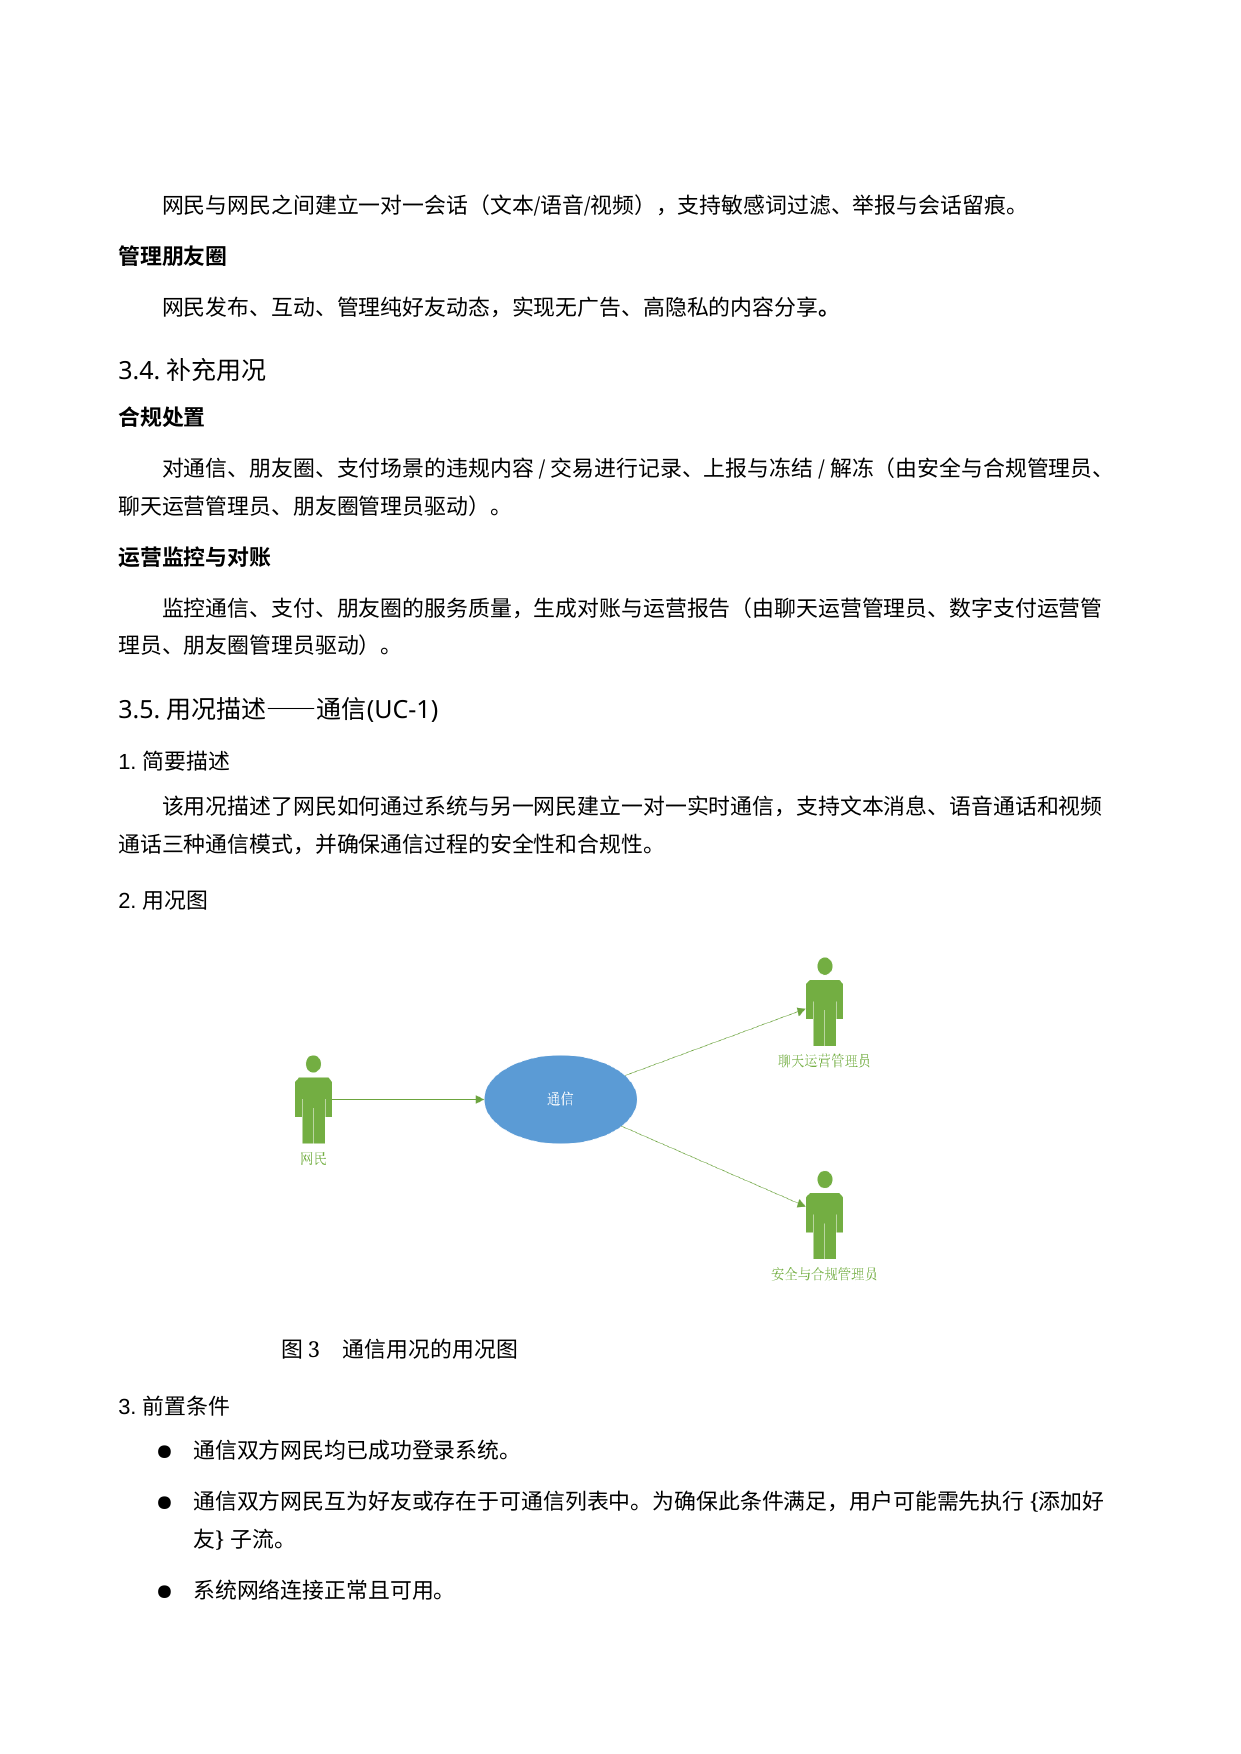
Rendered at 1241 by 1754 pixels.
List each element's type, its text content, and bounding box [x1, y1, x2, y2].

subtitle 简要描述 [118, 744, 1122, 776]
list 系统网络连接正常且可用。 [156, 1573, 1122, 1605]
text 管理朋友圈 [118, 239, 1122, 270]
picture [248, 937, 888, 1314]
text 运营监控与对账 [118, 540, 1122, 571]
text 网民与网民之间建立一对一会话（文本/语音/视频），支持敏感词过滤、举报与会话留痕。 [118, 188, 1122, 219]
text 图3 通信用况的用况图 [118, 927, 1122, 1364]
text 对通信、朋友圈、支付场景的违规内容 / 交易进行记录、上报与冻结 / 解冻（由安全与合规管理员、聊天运营管理员、朋友圈管理员驱动）。 [118, 451, 1122, 521]
subtitle 补充用况 [118, 350, 1122, 386]
subtitle 用况描述——通信(UC-1) [118, 689, 1122, 725]
text 网民发布、互动、管理纯好友动态，实现无广告、高隐私的内容分享。 [118, 289, 1122, 321]
list 通信双方网民均已成功登录系统。 [156, 1433, 1122, 1465]
text 监控通信、支付、朋友圈的服务质量，生成对账与运营报告（由聊天运营管理员、数字支付运营管理员、朋友圈管理员驱动）。 [118, 591, 1122, 660]
subtitle 前置条件 [118, 1389, 1122, 1420]
subtitle 用况图 [118, 883, 1122, 914]
list 通信双方网民互为好友或存在于可通信列表中。为确保此条件满足，用户可能需先执行 {添加好友} 子流。 [156, 1484, 1122, 1554]
text 合规处置 [118, 400, 1122, 432]
text 该用况描述了网民如何通过系统与另一网民建立一对一实时通信，支持文本消息、语音通话和视频通话三种通信模式，并确保通信过程的安全性和合规性。 [118, 789, 1122, 858]
